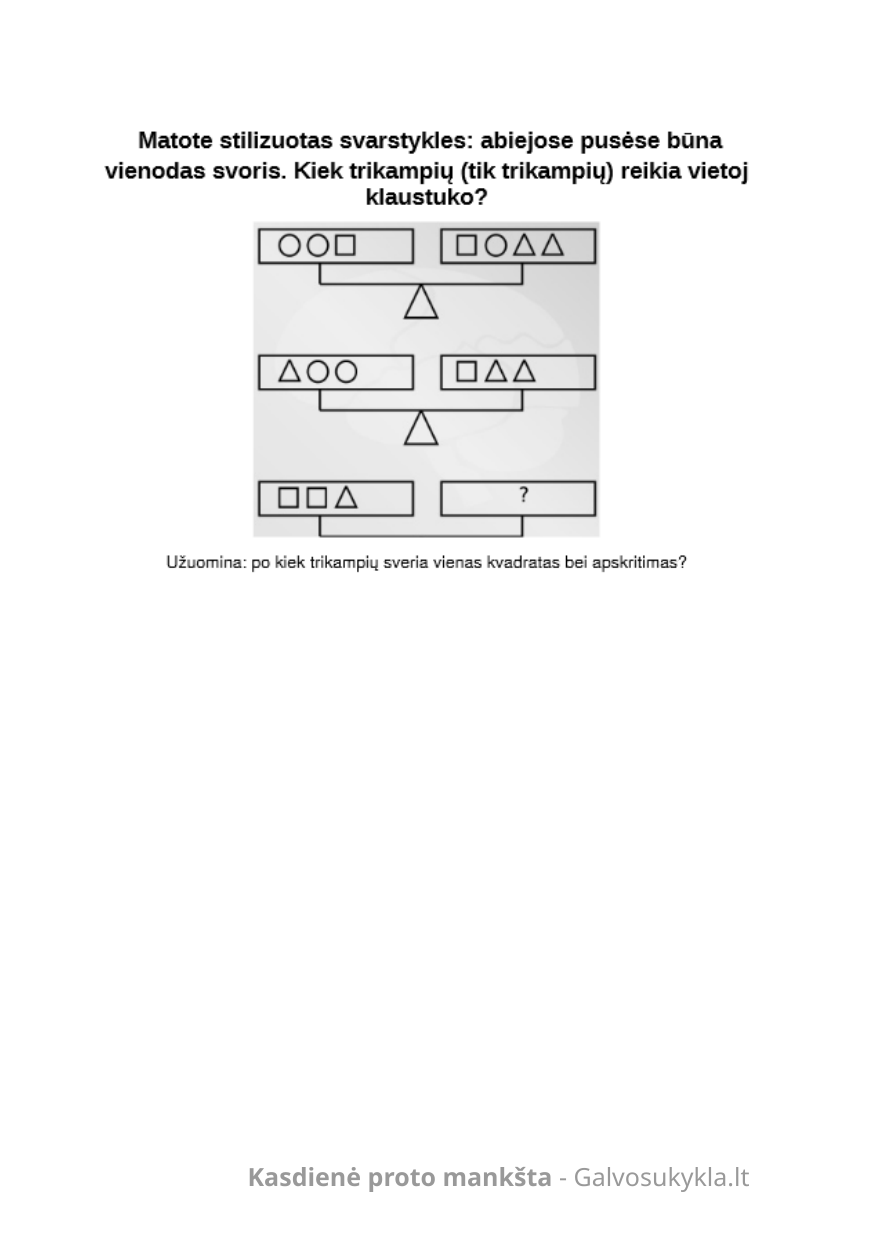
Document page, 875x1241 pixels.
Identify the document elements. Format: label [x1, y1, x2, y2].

picture [88, 118, 805, 586]
